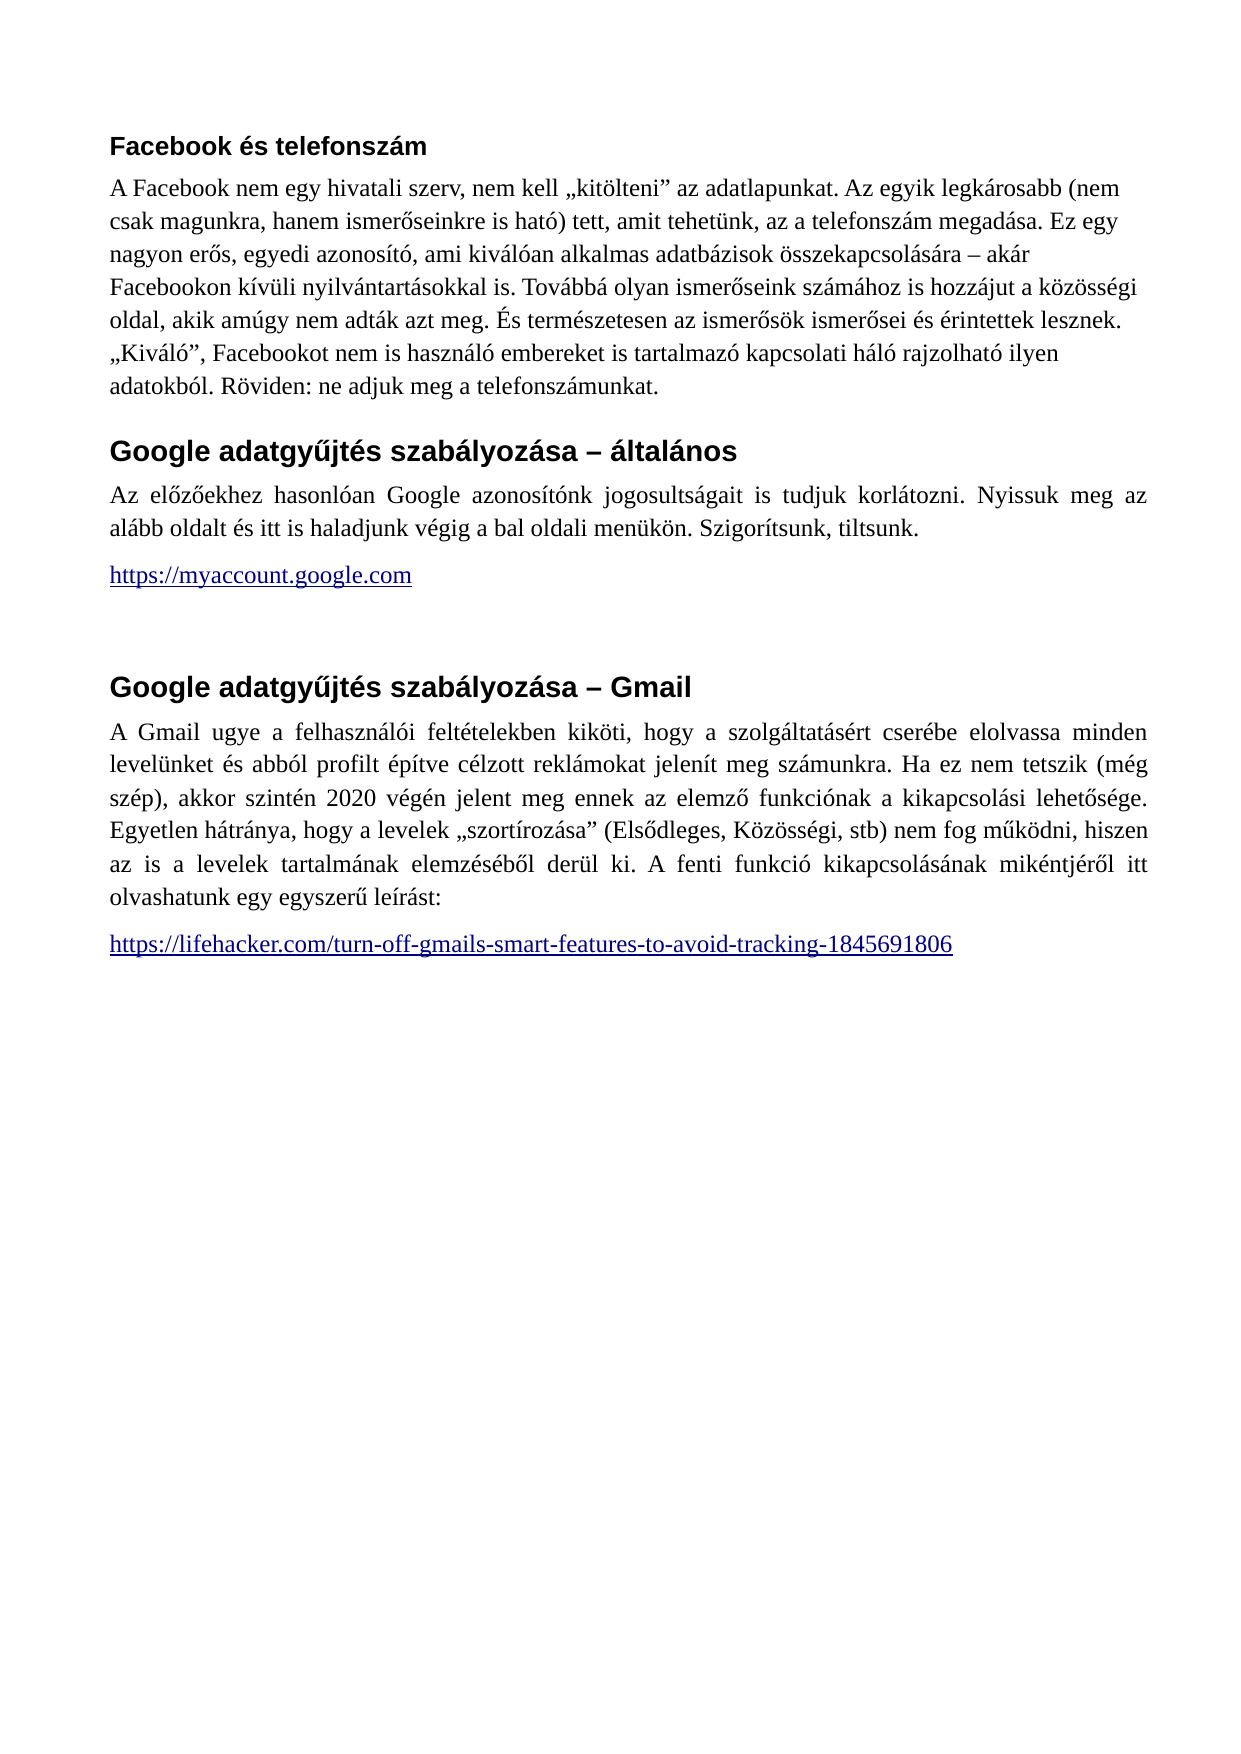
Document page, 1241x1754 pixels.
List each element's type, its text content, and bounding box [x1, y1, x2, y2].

text https://myaccount.google.com [109, 561, 1149, 589]
subtitle Google adatgyűjtés szabályozása – általános [109, 434, 1149, 467]
subtitle Facebook és telefonszám [109, 131, 1149, 161]
text A Gmail ugye a felhasználói feltételekben kiköti, hogy a szolgáltatásért cserébe elolvassa minden levelünket és abból profilt építve célzott reklámokat jelenít meg számunkra. Ha ez nem tetszik (még szép), akkor szintén 2020 végén jelent meg ennek az elemző funkciónak a kikapcsolási lehetősége. Egyetlen hátránya, hogy a levelek „szortírozása” (Elsődleges, Közösségi, stb) nem fog működni, hiszen az is a levelek tartalmának elemzéséből derül ki. A fenti funkció kikapcsolásának mikéntjéről itt olvashatunk egy egyszerű leírást: [109, 717, 1149, 910]
subtitle Google adatgyűjtés szabályozása – Gmail [109, 670, 1149, 704]
text A Facebook nem egy hivatali szerv, nem kell „kitölteni” az adatlapunkat. Az egyik legkárosabb (nem csak magunkra, hanem ismerőseinkre is ható) tett, amit tehetünk, az a telefonszám megadása. Ez egy nagyon erős, egyedi azonosító, ami kiválóan alkalmas adatbázisok összekapcsolására – akár Facebookon kívüli nyilvántartásokkal is. Továbbá olyan ismerőseink számához is hozzájut a közösségi oldal, akik amúgy nem adták azt meg. És természetesen az ismerősök ismerősei és érintettek lesznek. „Kiváló”, Facebookot nem is használó embereket is tartalmazó kapcsolati háló rajzolható ilyen adatokból. Röviden: ne adjuk meg a telefonszámunkat. [109, 173, 1149, 400]
text Az előzőekhez hasonlóan Google azonosítónk jogosultságait is tudjuk korlátozni. Nyissuk meg az alább oldalt és itt is haladjunk végig a bal oldali menükön. Szigorítsunk, tiltsunk. [109, 480, 1149, 542]
text https://lifehacker.com/turn-off-gmails-smart-features-to-avoid-tracking-1845691806 [109, 929, 1149, 958]
